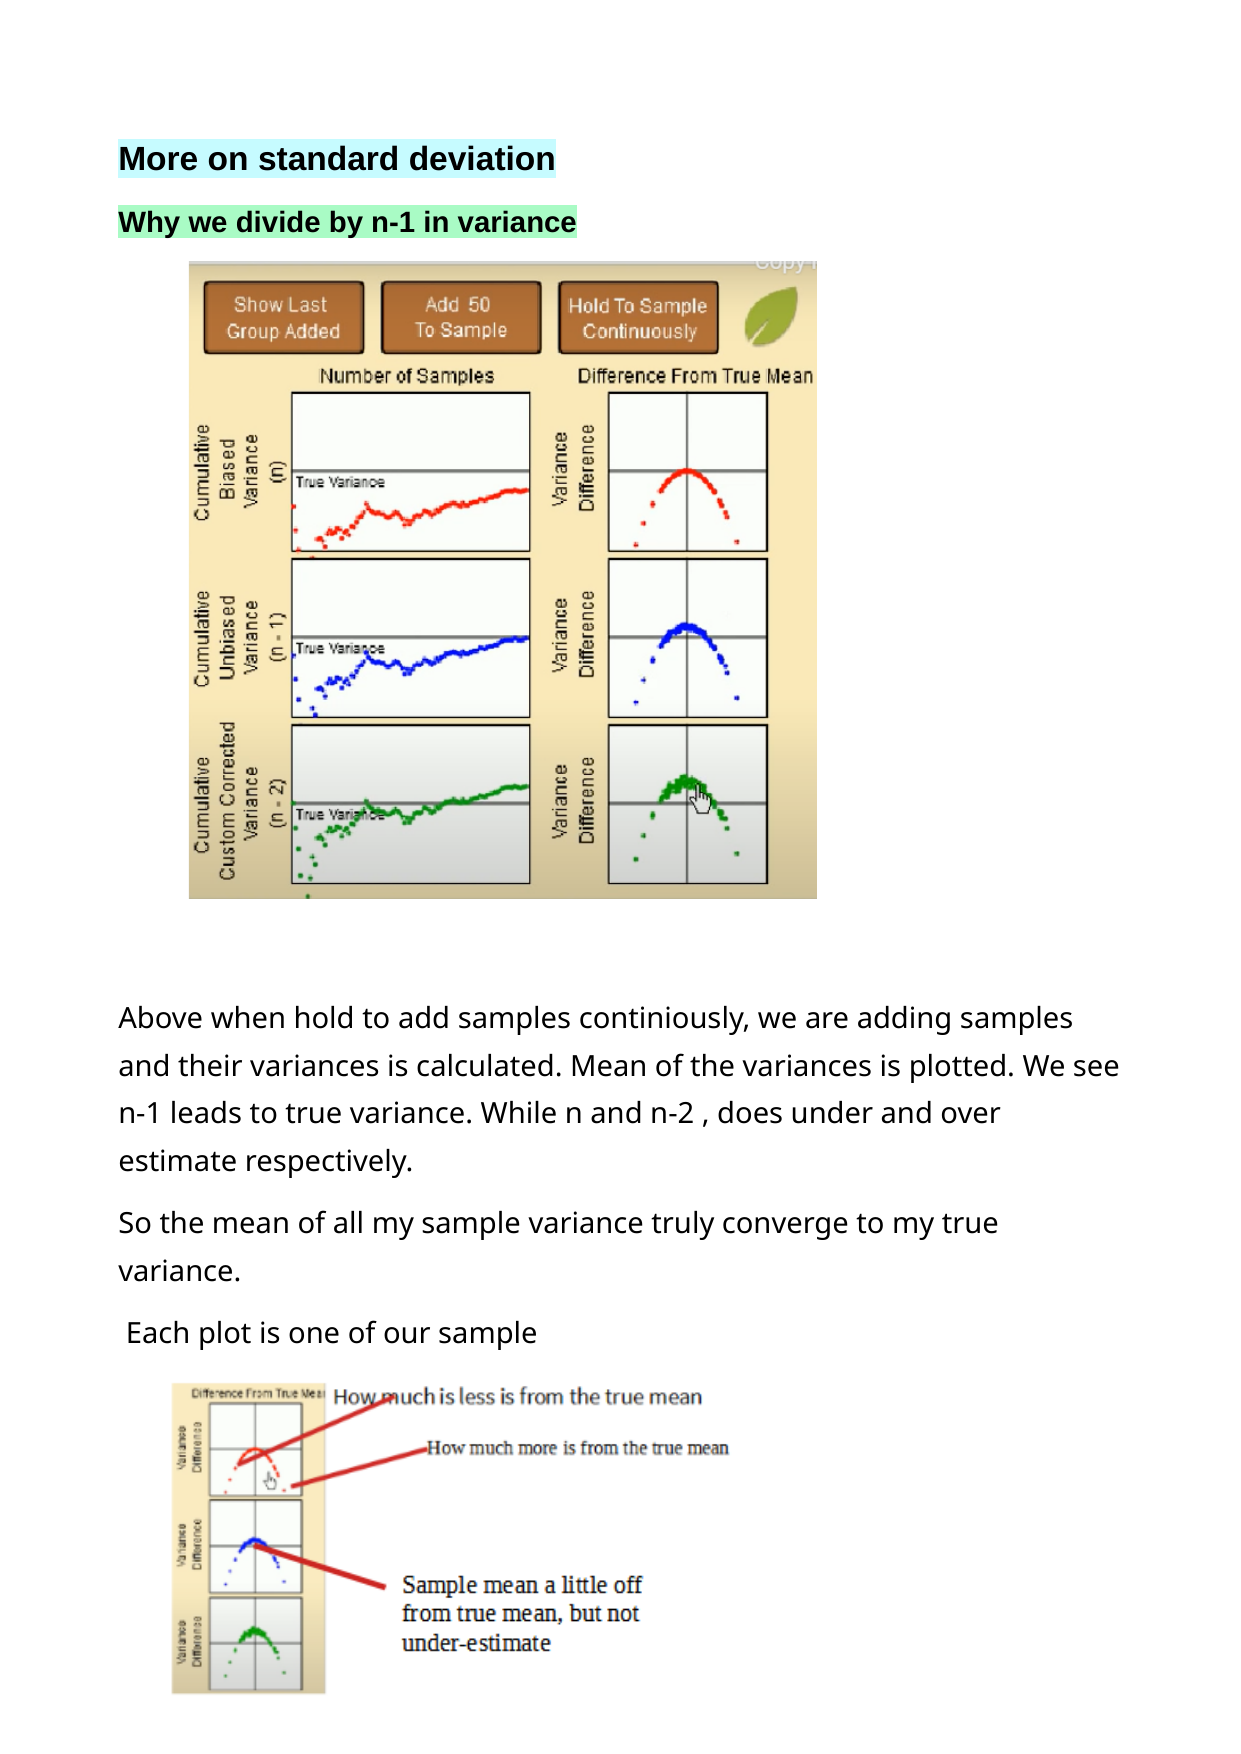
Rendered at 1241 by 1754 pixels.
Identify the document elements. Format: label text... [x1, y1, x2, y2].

text Each plot is one of our sample [118, 1312, 1122, 1352]
text So the mean of all my sample variance truly converge to my true variance. [118, 1202, 1122, 1289]
text Above when hold to add samples continiously, we are adding samples and their variances is calculated. Mean of the variances is plotted. We see n-1 leads to true variance. While n and n-2 , does under and over estimate respectively. [118, 997, 1122, 1180]
subtitle More on standard deviation [556, 139, 1122, 178]
picture [188, 261, 817, 899]
subtitle Why we divide by n-1 in variance [577, 205, 1122, 238]
picture [161, 1374, 735, 1714]
